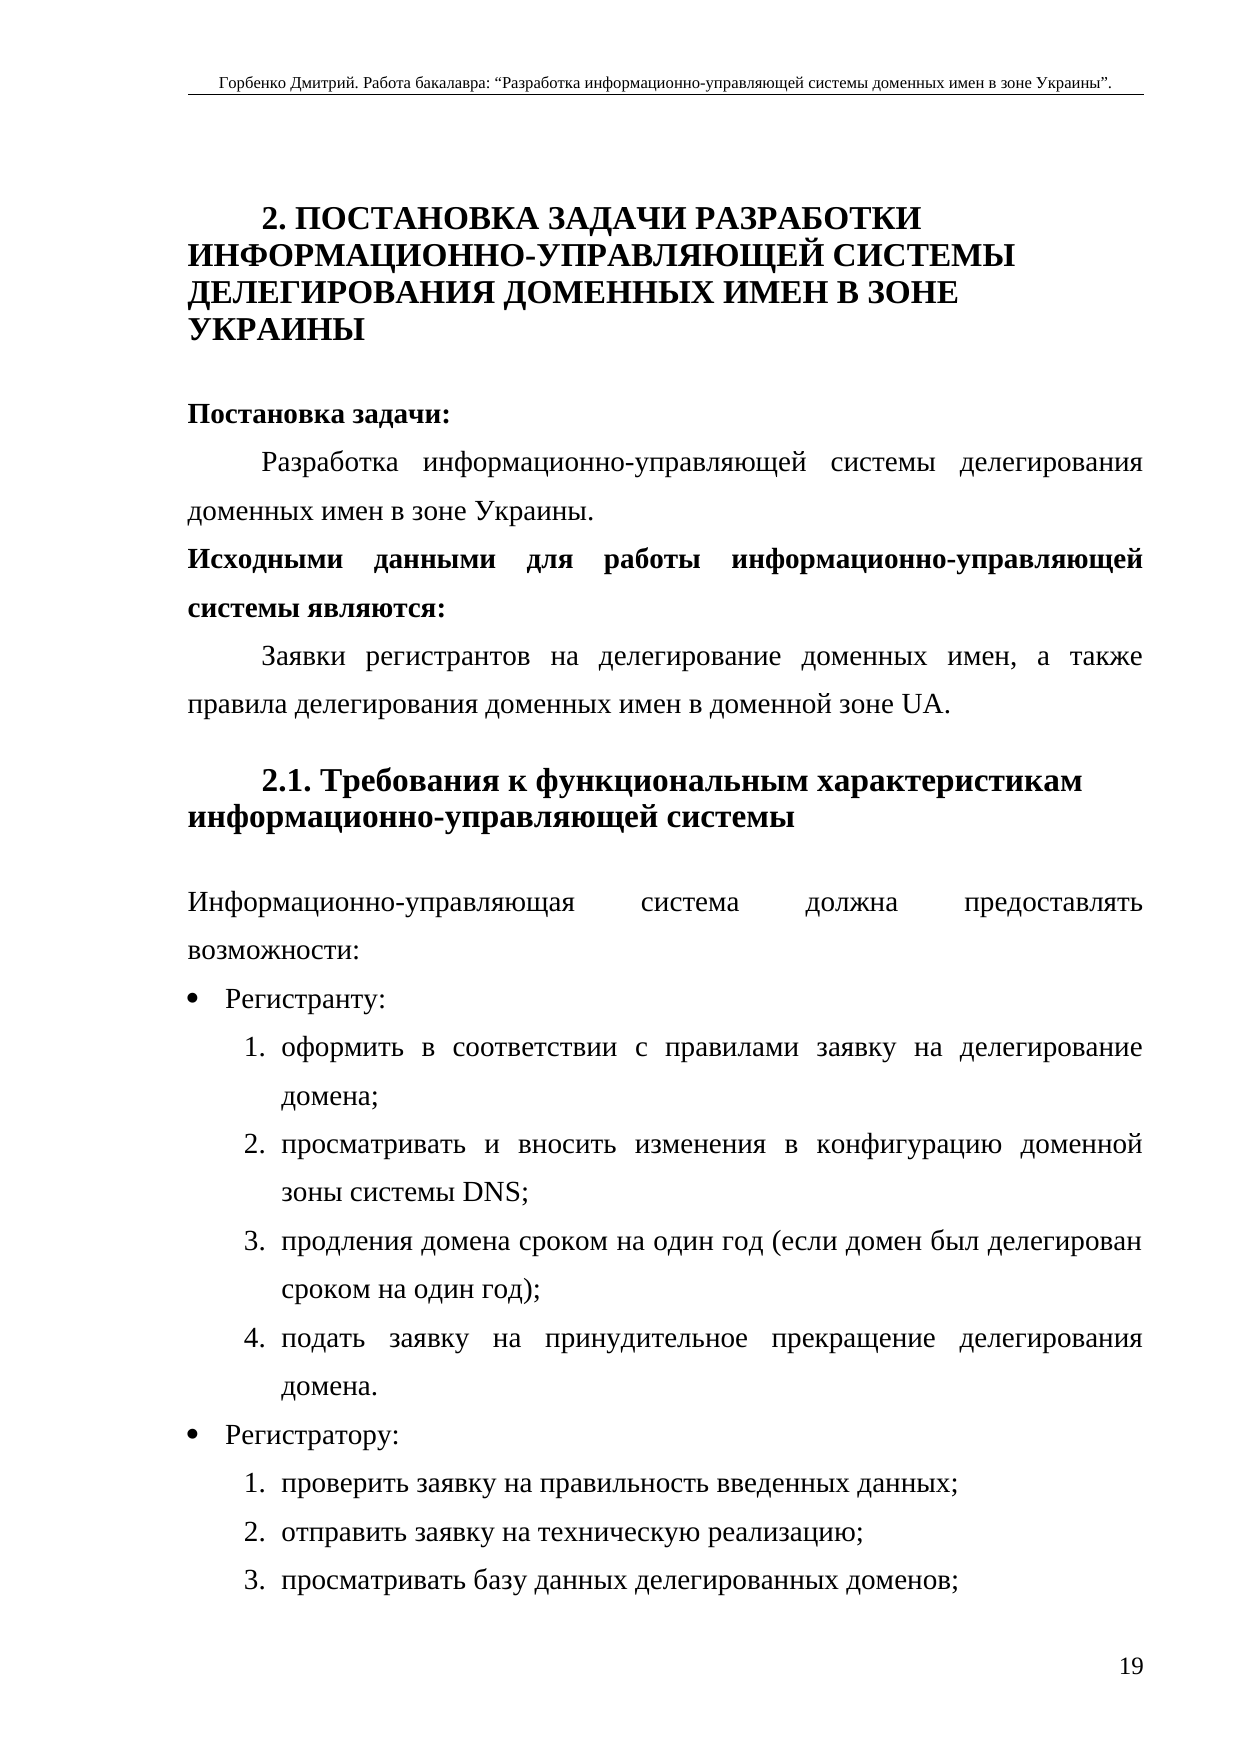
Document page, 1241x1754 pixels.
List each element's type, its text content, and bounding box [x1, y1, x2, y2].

text Исходными данными для работы информационно-управляющей системы являются: [187, 543, 1144, 623]
list просматривать базу данных делегированных доменов; [244, 1563, 1144, 1596]
text Постановка задачи: [187, 397, 1144, 429]
list отправить заявку на техническую реализацию; [244, 1515, 1144, 1547]
list оформить в соответствии с правилами заявку на делегирование домена; [244, 1031, 1144, 1111]
text Заявки регистрантов на делегирование доменных имен, а также правила делегирования доменных имен в доменной зоне UA. [187, 639, 1144, 720]
list проверить заявку на правильность введенных данных; [244, 1467, 1144, 1499]
text Информационно-управляющая система должна предоставлять возможности: [187, 885, 1144, 966]
text Разработка информационно-управляющей системы делегирования доменных имен в зоне Украины. [187, 446, 1144, 526]
list Регистратору: [187, 1418, 1144, 1450]
text 2.1. Требования к функциональным характеристикам информационно-управляющей системы [187, 761, 1144, 835]
list Регистранту: [187, 982, 1144, 1014]
list продления домена сроком на один год (если домен был делегирован сроком на один год); [244, 1224, 1144, 1305]
list просматривать и вносить изменения в конфигурацию доменной зоны системы DNS; [244, 1127, 1144, 1208]
text 2. Постановка задачи разработки информационно-управляющей системы делегирования доменных имен в зоне украины [187, 200, 1144, 347]
list подать заявку на принудительное прекращение делегирования домена. [244, 1321, 1144, 1402]
